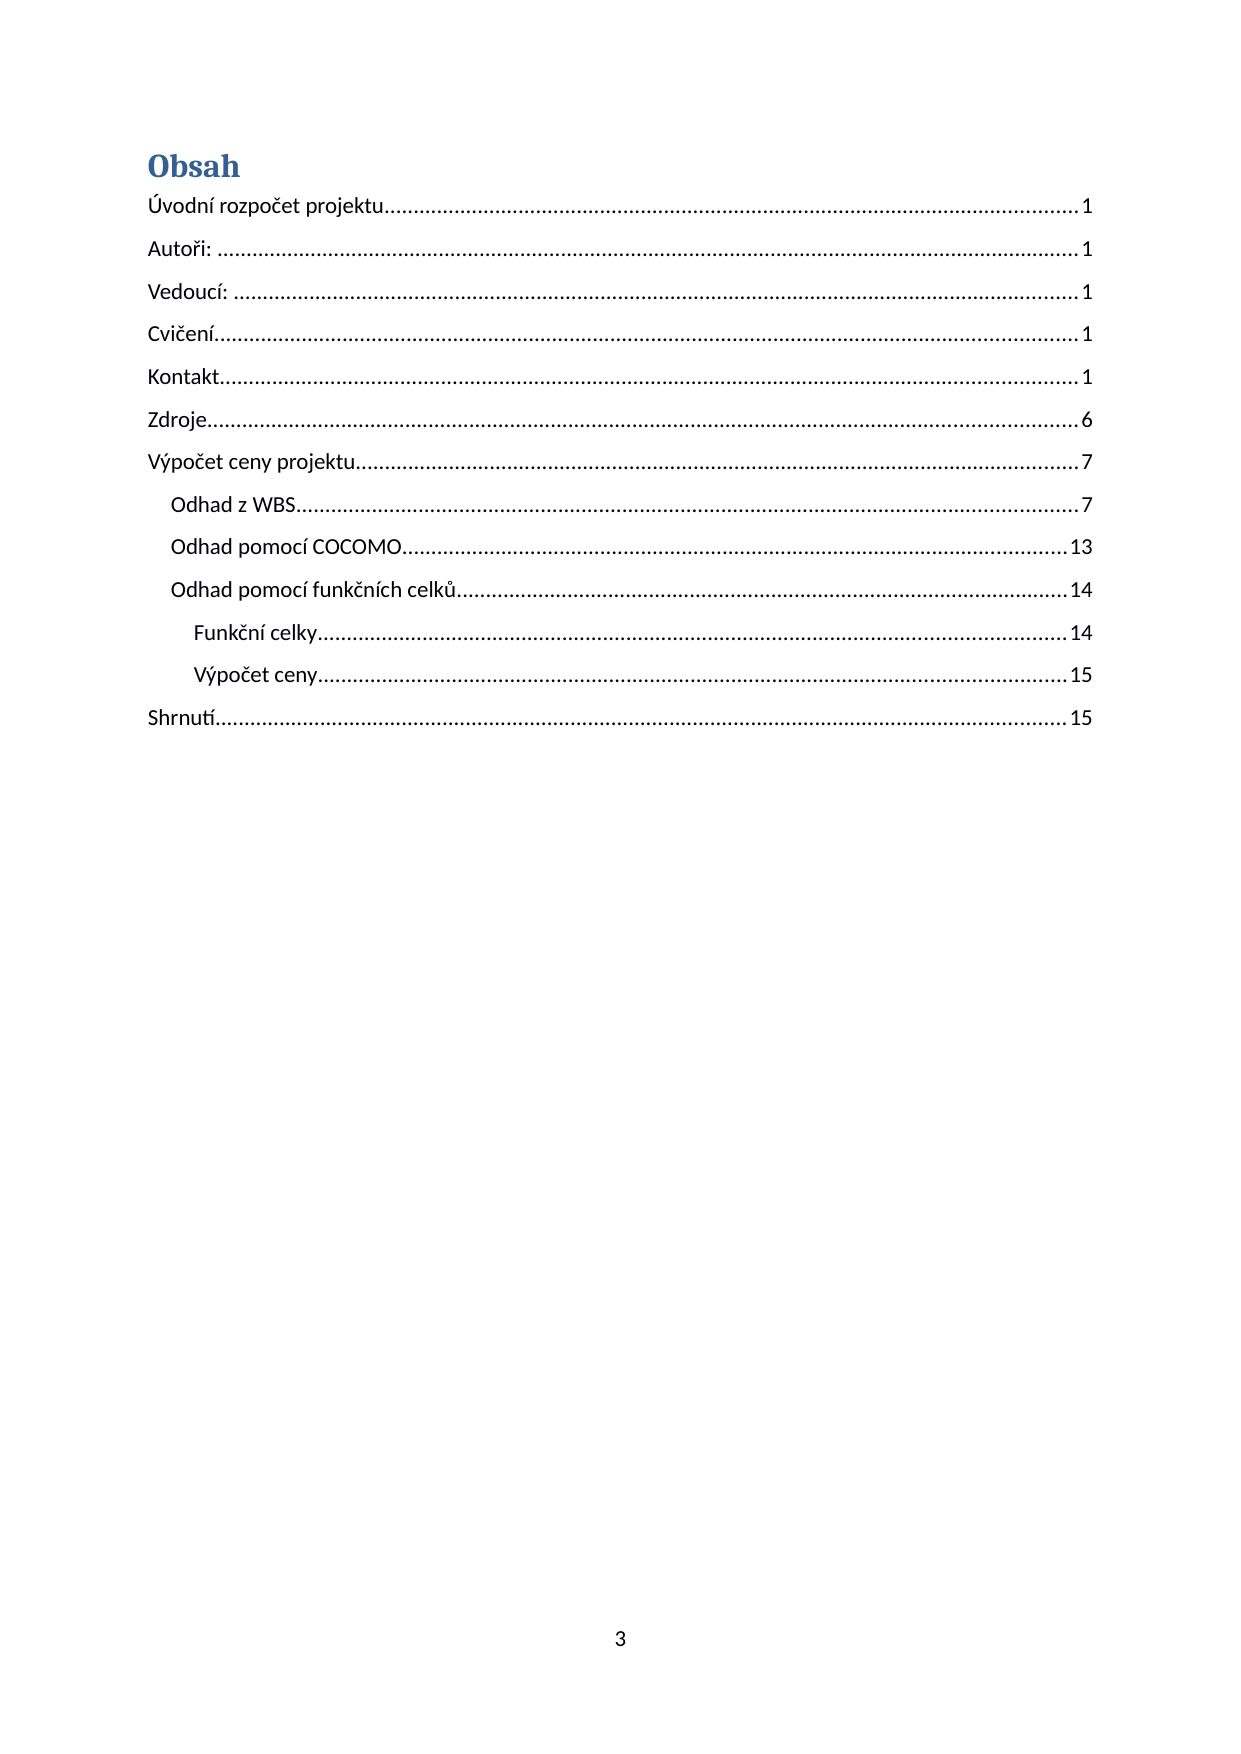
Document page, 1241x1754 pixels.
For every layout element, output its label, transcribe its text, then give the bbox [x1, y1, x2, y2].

text Odhad pomocí COCOMO 13 [171, 532, 1093, 561]
text Zdroje 6 [148, 405, 1093, 433]
text Vedoucí: 1 [148, 277, 1093, 305]
text Cvičení 1 [148, 319, 1093, 347]
text Odhad z WBS 7 [171, 490, 1093, 518]
text Autoři: 1 [148, 234, 1093, 262]
text Úvodní rozpočet projektu 1 [148, 192, 1093, 220]
text Výpočet ceny 15 [193, 660, 1093, 688]
text Funkční celky 14 [193, 618, 1093, 646]
subtitle Obsah [148, 148, 1093, 186]
text Kontakt 1 [148, 362, 1093, 390]
text Výpočet ceny projektu 7 [148, 447, 1093, 475]
text Shrnutí 15 [148, 703, 1093, 731]
text Odhad pomocí funkčních celků 14 [171, 575, 1093, 603]
